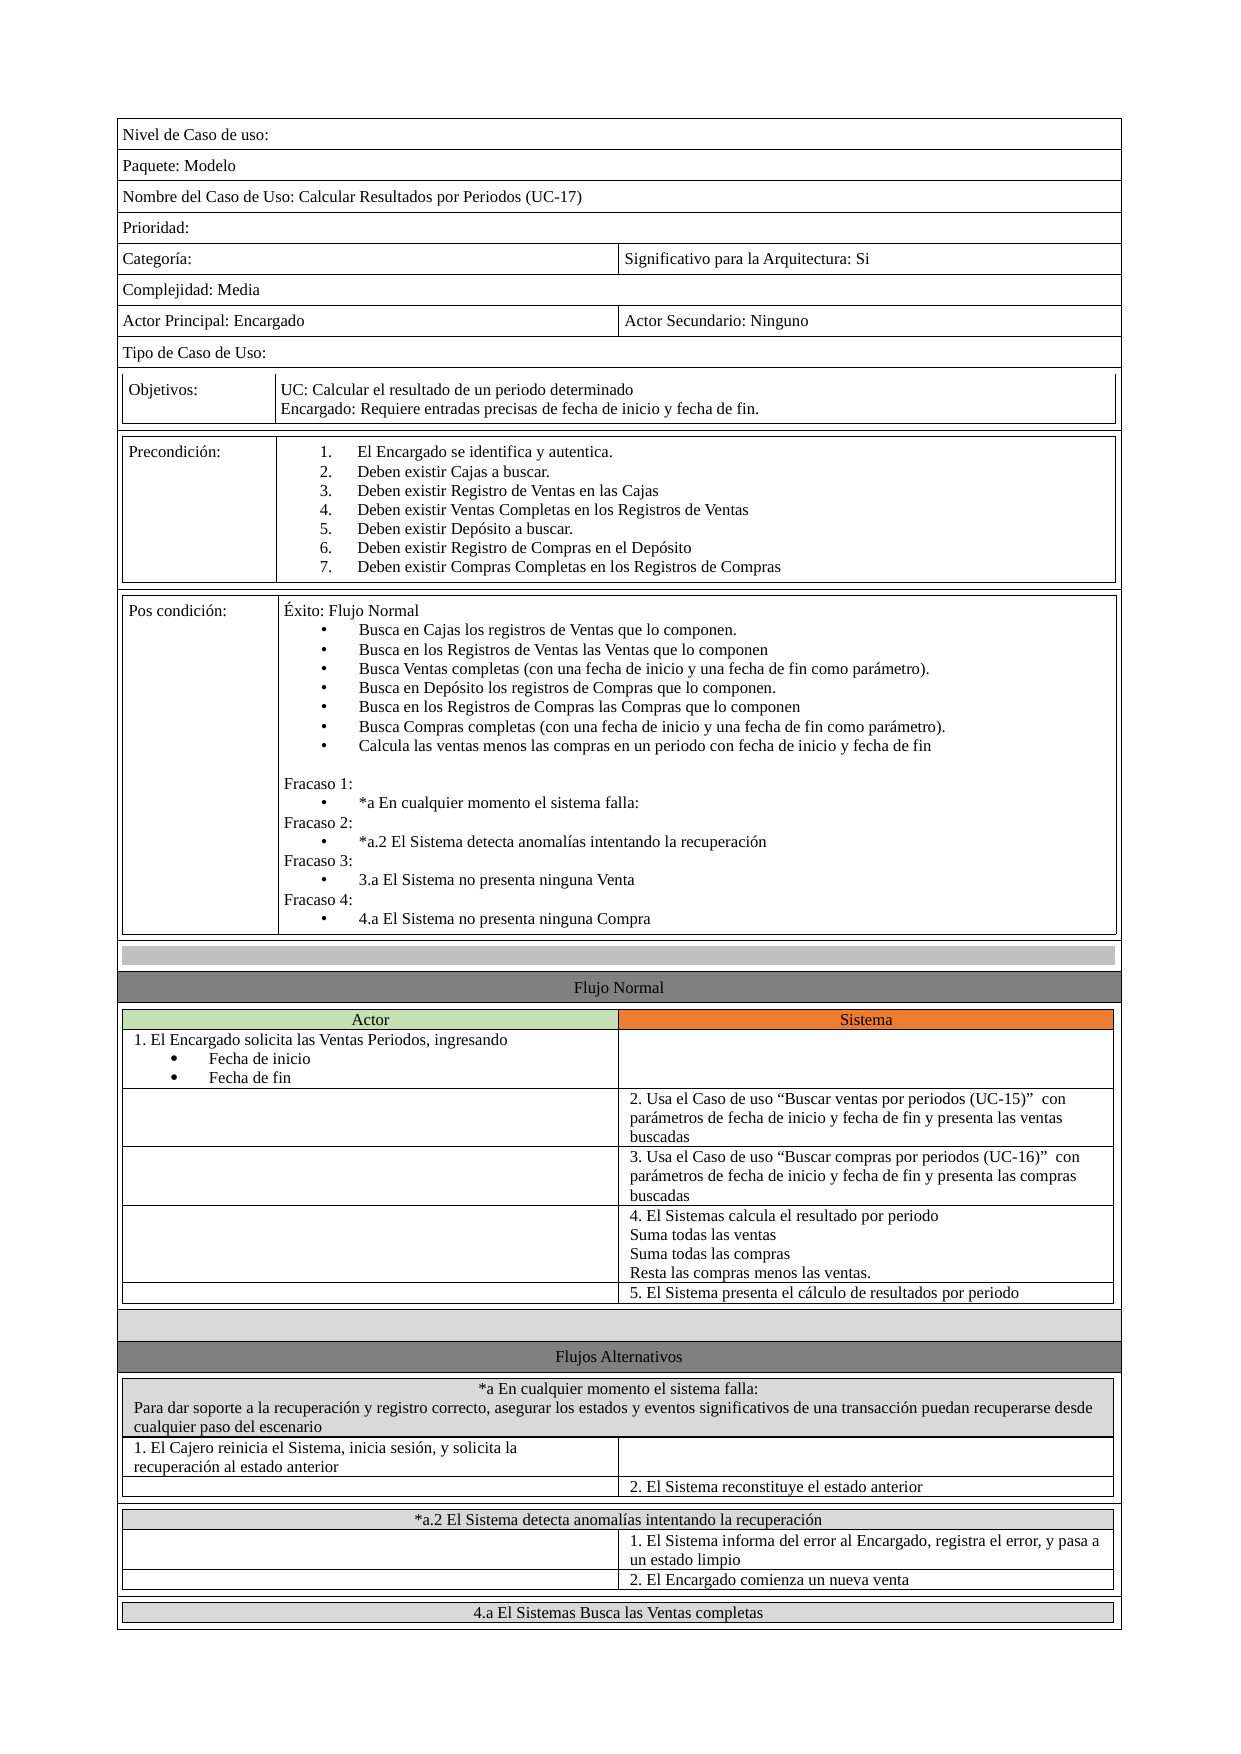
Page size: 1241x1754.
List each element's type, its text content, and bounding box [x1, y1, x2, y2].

table_cell [619, 1438, 1113, 1476]
table_cell 1. El Sistema informa del error al Encargado, registra el error, y pasa a un estado limpio [619, 1530, 1113, 1569]
table_cell Paquete: Modelo [118, 150, 1121, 180]
table_cell [118, 941, 1121, 971]
table_cell [118, 1003, 1121, 1309]
table_cell Nombre del Caso de Uso: Calcular Resultados por Periodos (UC-17) [118, 181, 1121, 212]
table_cell [118, 590, 1121, 940]
table_cell Flujos Alternativos [118, 1342, 1121, 1372]
table_header El Encargado se identifica y autentica. Deben existir Cajas a buscar. Deben existir Registro de Ventas en las Cajas Deben existir Ventas Completas en los Registros de Ventas Deben existir Depósito a buscar. Deben existir Registro de Compras en el Depósito Deben existir Compras Completas en los Registros de Compras [277, 437, 1115, 582]
table_cell 4. El Sistemas calcula el resultado por periodo Suma todas las ventas Suma todas las compras Resta las compras menos las ventas. [619, 1206, 1113, 1282]
table_header Objetivos: [123, 374, 275, 423]
table_cell 1. El Encargado solicita las Ventas Periodos, ingresando Fecha de inicio Fecha de fin [123, 1030, 618, 1087]
table_cell [118, 368, 1121, 430]
table_header Precondición: [123, 437, 276, 582]
table_cell [118, 431, 1121, 588]
table_cell Prioridad: [118, 213, 1121, 243]
table_cell Actor Secundario: Ninguno [619, 306, 1121, 336]
table_cell 5. El Sistema presenta el cálculo de resultados por periodo [619, 1283, 1113, 1302]
table_cell 2. Usa el Caso de uso “Buscar ventas por periodos (UC-15)” con parámetros de fecha de inicio y fecha de fin y presenta las ventas buscadas [619, 1089, 1113, 1146]
table_cell [123, 1089, 618, 1146]
table_cell [123, 1530, 618, 1569]
table_header Actor [123, 1010, 618, 1029]
table_header 4.a El Sistemas Busca las Ventas completas [123, 1603, 1113, 1622]
table_cell [123, 1206, 618, 1282]
table_cell Significativo para la Arquitectura: Si [619, 244, 1121, 274]
table_header Éxito: Flujo Normal Busca en Cajas los registros de Ventas que lo componen. Busca en los Registros de Ventas las Ventas que lo componen Busca Ventas completas (con una fecha de inicio y una fecha de fin como parámetro). Busca en Depósito los registros de Compras que lo componen. Busca en los Registros de Compras las Compras que lo componen Busca Compras completas (con una fecha de inicio y una fecha de fin como parámetro). Calcula las ventas menos las compras en un periodo con fecha de inicio y fecha de fin Fracaso 1: *a En cualquier momento el sistema falla: Fracaso 2: *a.2 El Sistema detecta anomalías intentando la recuperación Fracaso 3: 3.a El Sistema no presenta ninguna Venta Fracaso 4: 4.a El Sistema no presenta ninguna Compra [279, 596, 1116, 934]
table_cell [619, 1030, 1113, 1087]
table_cell [123, 1477, 618, 1496]
table_cell [118, 1373, 1121, 1503]
table_cell Complejidad: Media [118, 275, 1121, 305]
table_cell [123, 1283, 618, 1302]
table_cell [118, 1310, 1121, 1341]
table_cell [123, 1147, 618, 1204]
table_cell [118, 1504, 1121, 1596]
table_header UC: Calcular el resultado de un periodo determinado Encargado: Requiere entradas precisas de fecha de inicio y fecha de fin. [276, 374, 1115, 423]
table_cell Tipo de Caso de Uso: [118, 337, 1121, 367]
table_cell 1. El Cajero reinicia el Sistema, inicia sesión, y solicita la recuperación al estado anterior [123, 1438, 618, 1476]
table_header *a.2 El Sistema detecta anomalías intentando la recuperación [123, 1510, 1113, 1529]
table_header *a En cualquier momento el sistema falla: Para dar soporte a la recuperación y registro correcto, asegurar los estados y eventos significativos de una transacción puedan recuperarse desde cualquier paso del escenario [123, 1379, 1113, 1436]
table_header Sistema [619, 1010, 1113, 1029]
table_header Nivel de Caso de uso: [118, 119, 1121, 149]
table_cell Flujo Normal [118, 972, 1121, 1002]
table_cell [118, 1597, 1121, 1629]
table_cell Actor Principal: Encargado [118, 306, 618, 336]
table_cell [123, 1570, 618, 1589]
table_cell 2. El Encargado comienza un nueva venta [619, 1570, 1113, 1589]
table_cell 3. Usa el Caso de uso “Buscar compras por periodos (UC-16)” con parámetros de fecha de inicio y fecha de fin y presenta las compras buscadas [619, 1147, 1113, 1204]
table_cell 2. El Sistema reconstituye el estado anterior [619, 1477, 1113, 1496]
table_cell Categoría: [118, 244, 618, 274]
table_header Pos condición: [123, 596, 278, 934]
